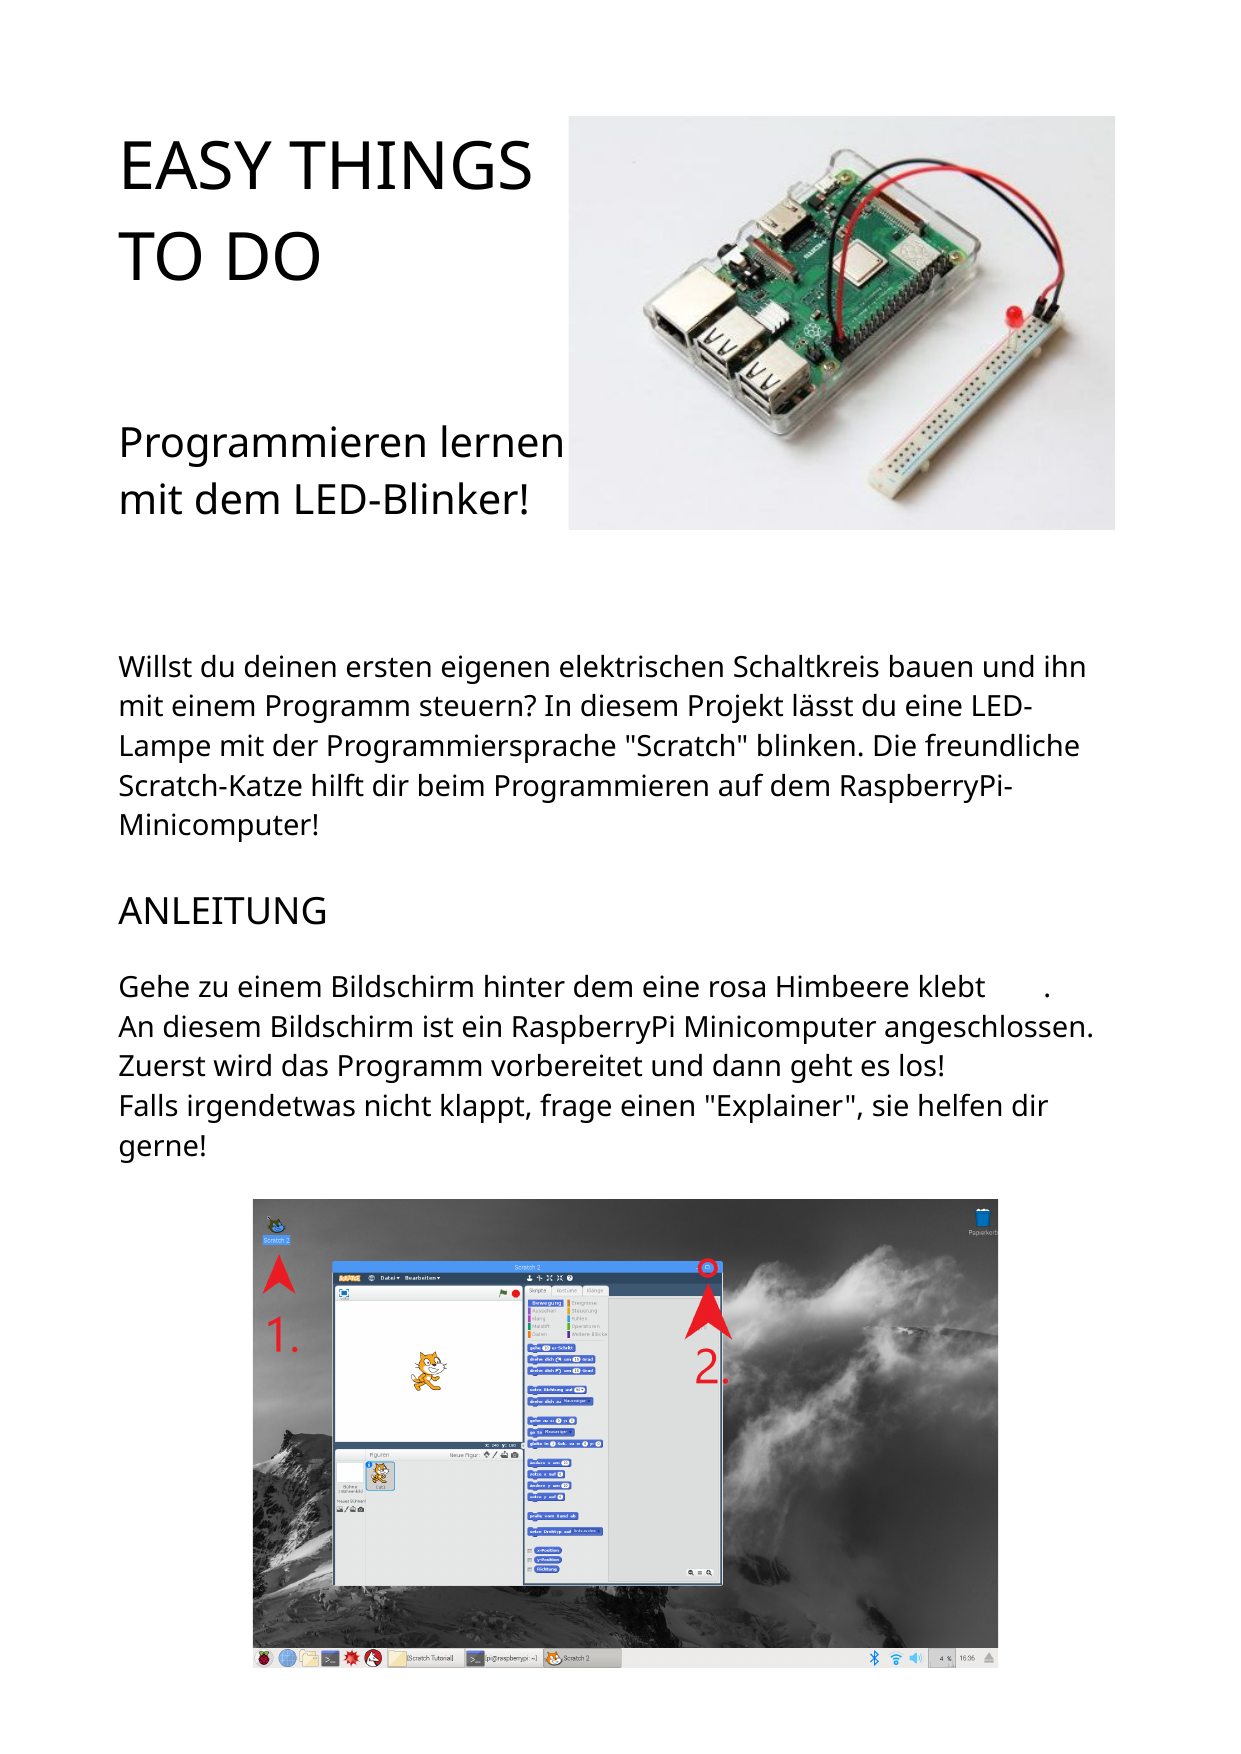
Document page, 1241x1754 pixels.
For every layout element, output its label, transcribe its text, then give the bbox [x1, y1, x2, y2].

text [1115, 118, 1122, 300]
text Programmieren lernen mit dem LED-Blinker! [118, 413, 568, 527]
text ANLEITUNG [118, 884, 1122, 935]
picture [252, 1199, 999, 1668]
picture [568, 116, 1115, 530]
text Willst du deinen ersten eigenen elektrischen Schaltkreis bauen und ihn mit einem Programm steuern? In diesem Projekt lässt du eine LED-Lampe mit der Programmiersprache "Scratch" blinken. Die freundliche Scratch-Katze hilft dir beim Programmieren auf dem RaspberryPi-Minicomputer! [118, 606, 1122, 844]
text EASY THINGS TO DO [118, 118, 568, 300]
text Gehe zu einem Bildschirm hinter dem eine rosa Himbeere klebt . An diesem Bildschirm ist ein RaspberryPi Minicomputer angeschlossen. Zuerst wird das Programm vorbereitet und dann geht es los! Falls irgendetwas nicht klappt, frage einen "Explainer", sie helfen dir gerne! [118, 935, 1122, 1165]
